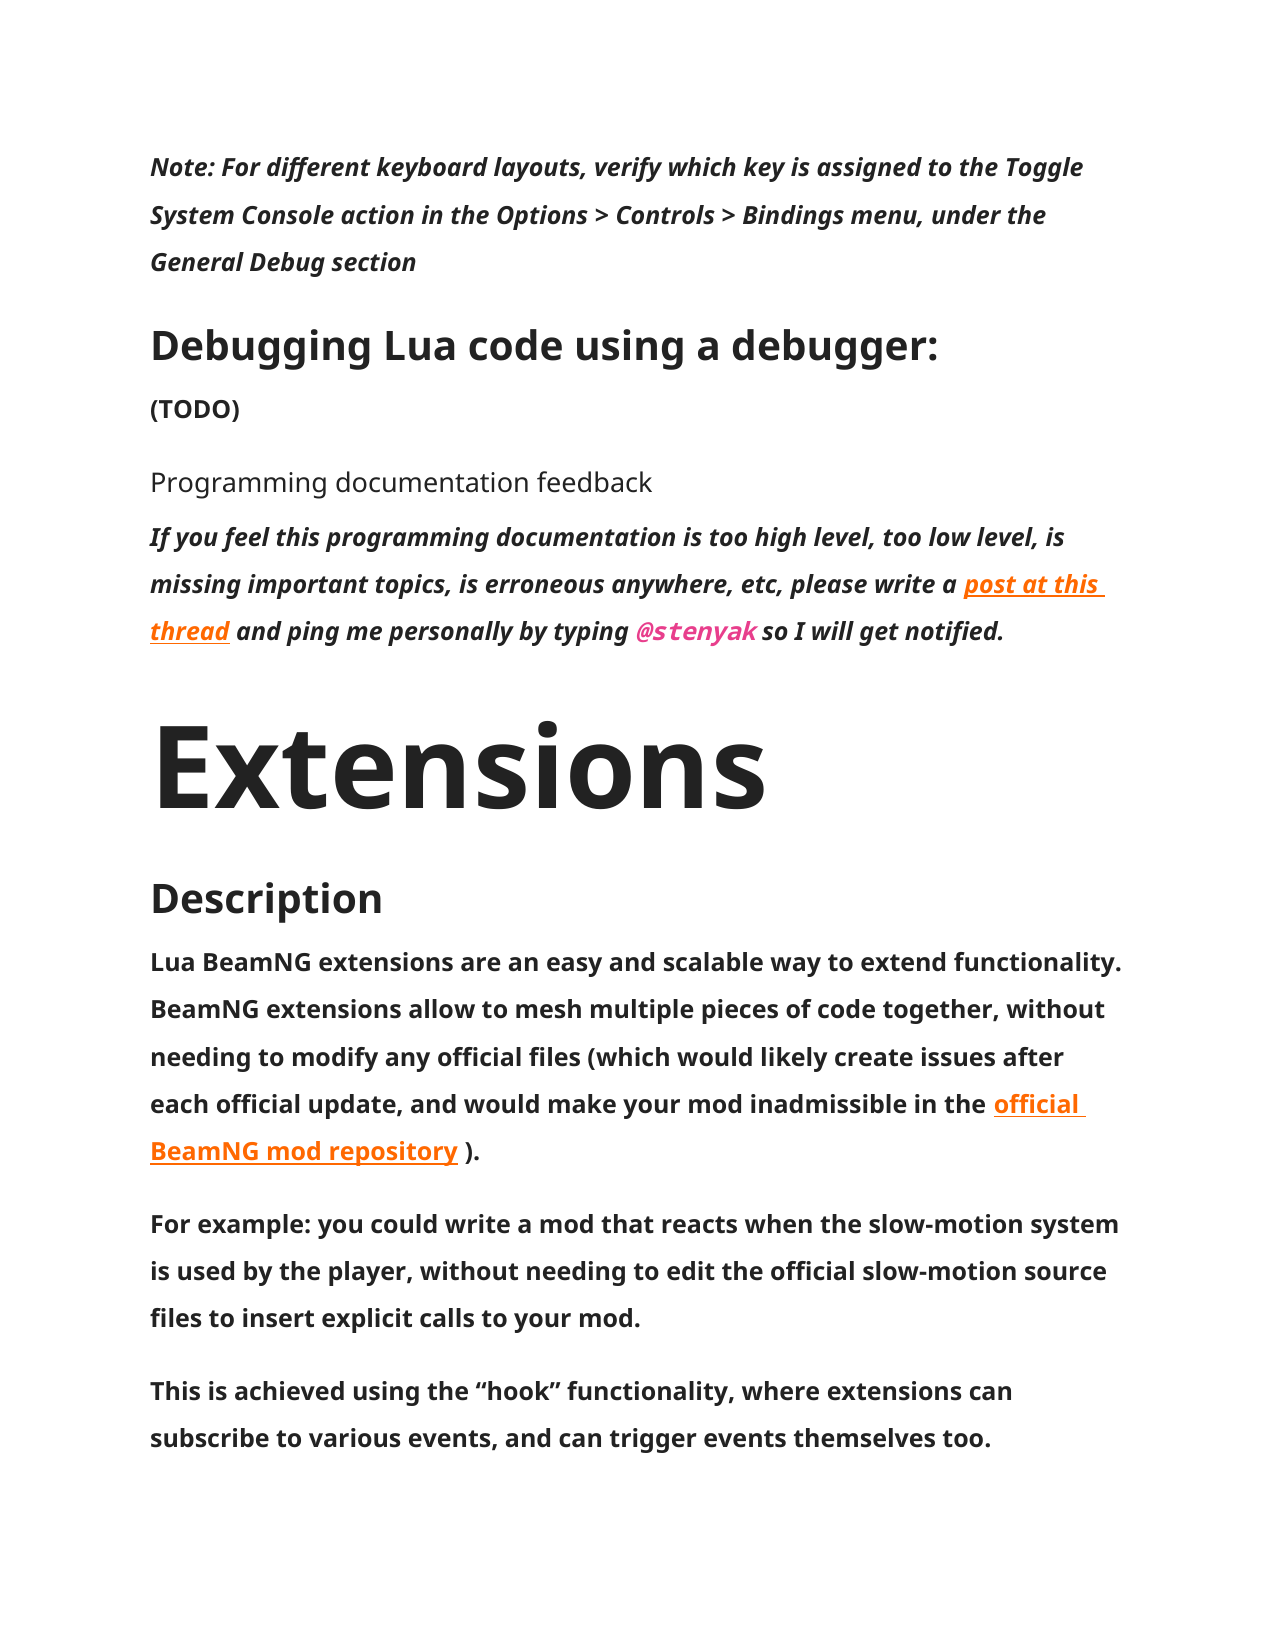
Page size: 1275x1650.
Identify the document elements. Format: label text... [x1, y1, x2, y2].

subtitle Note: For different keyboard layouts, verify which key is assigned to the Toggle System Console action in the Options > Controls > Bindings menu, under the General Debug section [150, 150, 1125, 279]
subtitle (TODO) [150, 392, 1125, 426]
subtitle If you feel this programming documentation is too high level, too low level, is missing important topics, is erroneous anywhere, etc, please write a post at this thread and ping me personally by typing @stenyak so I will get notified. [150, 519, 1125, 648]
subtitle Extensions [150, 686, 1125, 842]
subtitle Debugging Lua code using a debugger: [150, 317, 1125, 372]
subtitle Lua BeamNG extensions are an easy and scalable way to extend functionality. BeamNG extensions allow to mesh multiple pieces of code together, without needing to modify any official files (which would likely create issues after each official update, and would make your mod inadmissible in the official BeamNG mod repository ). [150, 945, 1125, 1168]
subtitle Description [150, 870, 1125, 926]
subtitle This is achieved using the “hook” functionality, where extensions can subscribe to various events, and can trigger events themselves too. [150, 1373, 1125, 1454]
subtitle For example: you could write a mod that reacts when the slow-motion system is used by the player, without needing to edit the official slow-motion source files to insert explicit calls to your mod. [150, 1206, 1125, 1335]
subtitle Programming documentation feedback [150, 464, 1125, 501]
